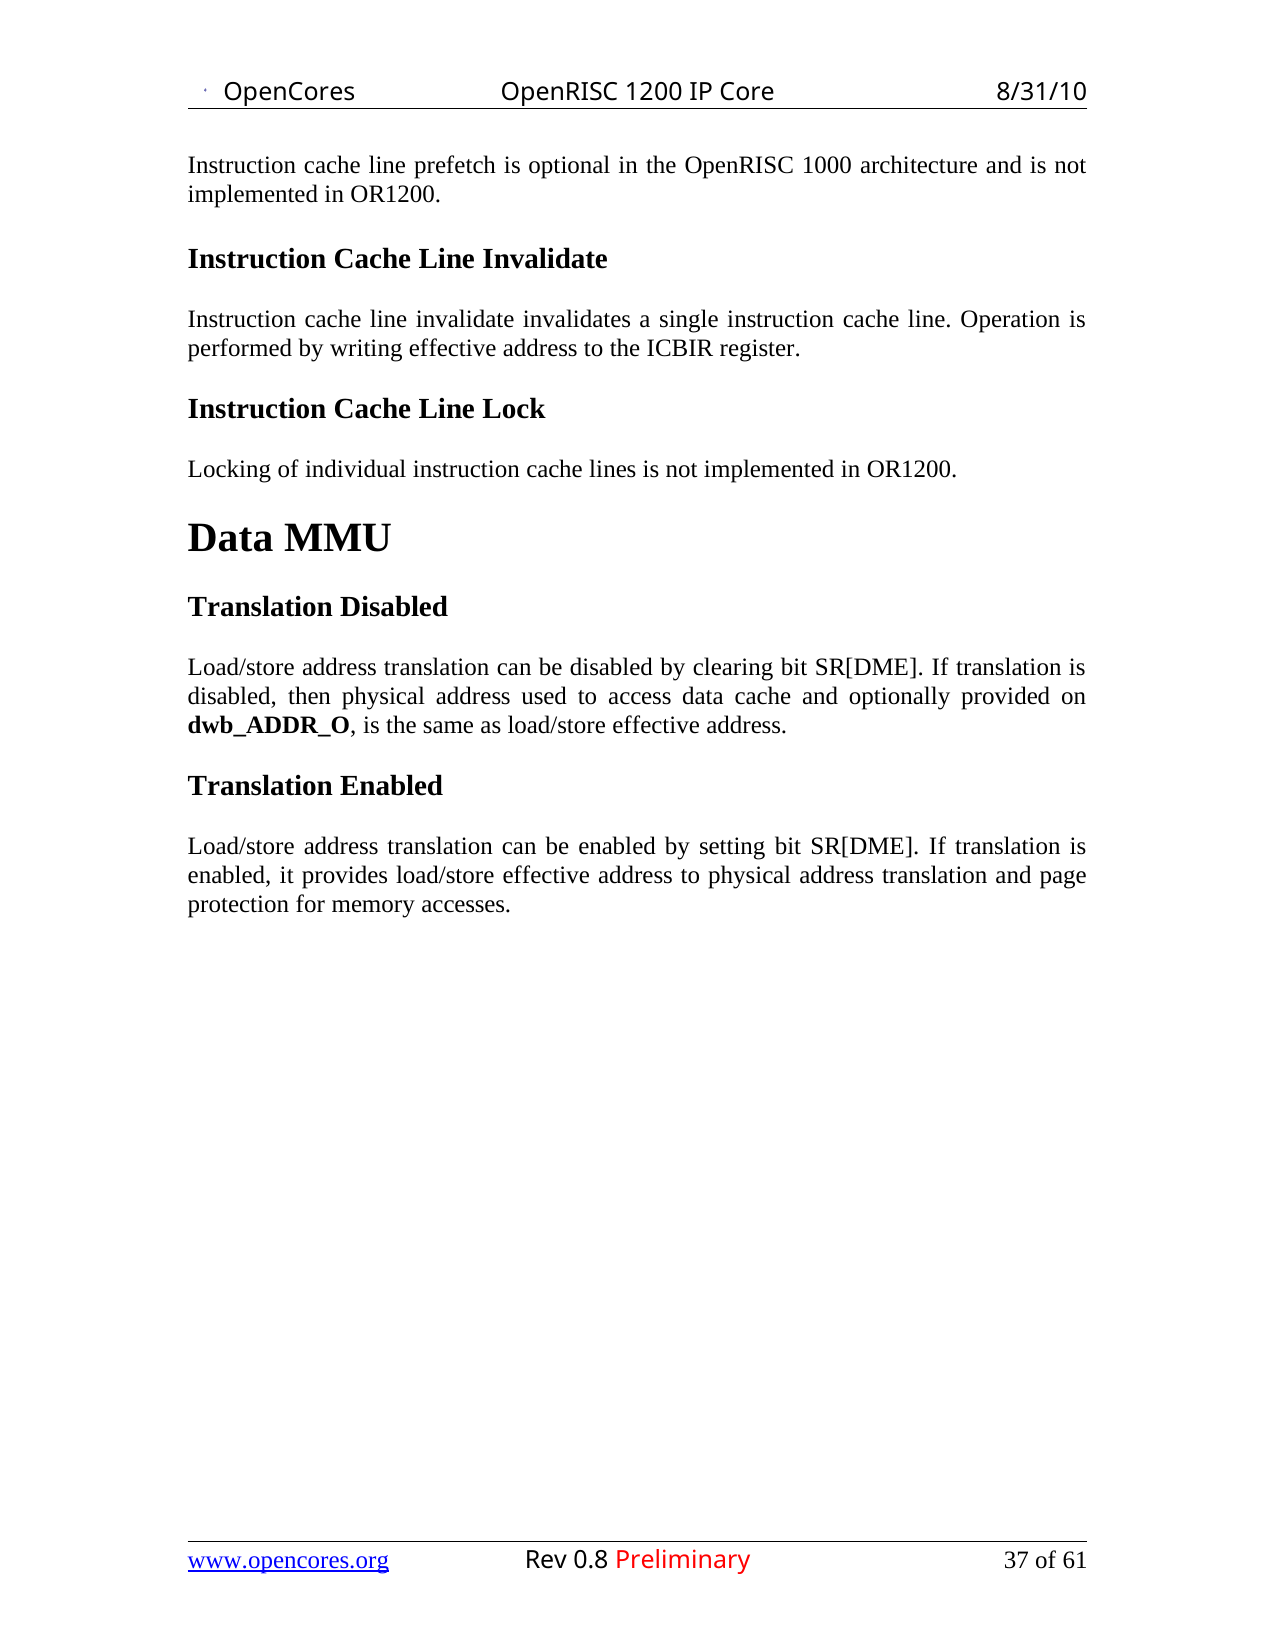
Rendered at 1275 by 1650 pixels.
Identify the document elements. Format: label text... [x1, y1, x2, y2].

subtitle Translation Disabled [187, 589, 1087, 623]
text Instruction cache line prefetch is optional in the OpenRISC 1000 architecture and is not implemented in OR1200. [187, 150, 1087, 208]
text Load/store address translation can be enabled by setting bit SR[DME]. If translation is enabled, it provides load/store effective address to physical address translation and page protection for memory accesses. [187, 831, 1087, 918]
subtitle Translation Enabled [187, 768, 1087, 802]
subtitle Data MMU [187, 512, 1087, 560]
text Load/store address translation can be disabled by clearing bit SR[DME]. If translation is disabled, then physical address used to access data cache and optionally provided on dwb_ADDR_O, is the same as load/store effective address. [187, 652, 1087, 739]
text Locking of individual instruction cache lines is not implemented in OR1200. [187, 454, 1087, 483]
text Instruction cache line invalidate invalidates a single instruction cache line. Operation is performed by writing effective address to the ICBIR register. [187, 304, 1087, 362]
subtitle Instruction Cache Line Lock [187, 391, 1087, 425]
subtitle Instruction Cache Line Invalidate [187, 242, 1087, 275]
